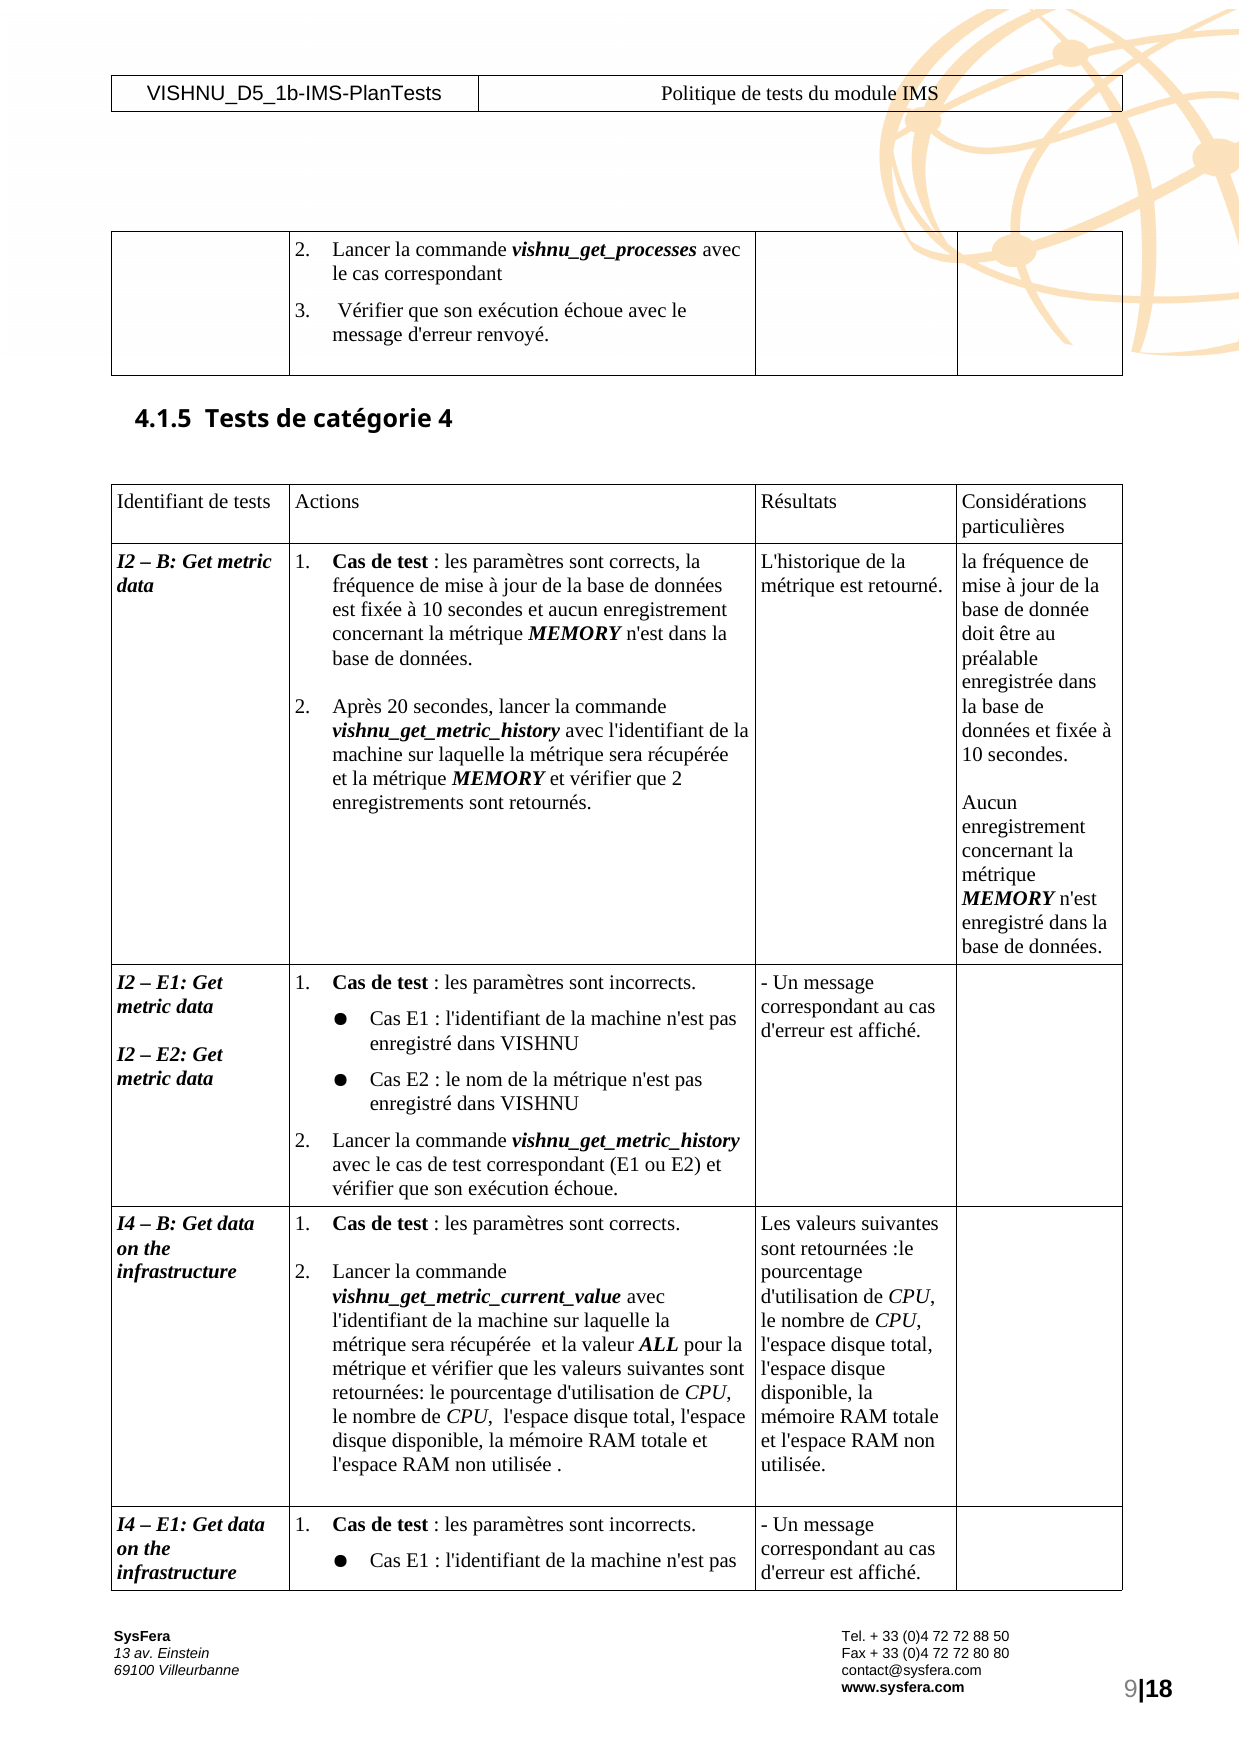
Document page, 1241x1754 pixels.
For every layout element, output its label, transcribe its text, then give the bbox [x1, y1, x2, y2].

table_cell [958, 357, 1122, 375]
picture [290, 232, 755, 356]
picture [756, 232, 957, 356]
table_cell [957, 1207, 1122, 1506]
table_cell Cas de test : les paramètres sont corrects. Lancer la commande vishnu_get_metric_current_value avec l'identifiant de la machine sur laquelle la métrique sera récupérée et la valeur ALL pour la métrique et vérifier que les valeurs suivantes sont retournées: le pourcentage d'utilisation de CPU, le nombre de CPU, l'espace disque total, l'espace disque disponible, la mémoire RAM totale et l'espace RAM non utilisée . [290, 1207, 755, 1506]
table_cell I4 – B: Get data on the infrastructure [112, 1207, 289, 1506]
table_cell Cas de test : les paramètres sont incorrects. Cas E1 : l'identifiant de la machine n'est pas enregistré dans VISHNU Cas E2 : le nom de la métrique n'est pas enregistré dans VISHNU Lancer la commande vishnu_get_metric_history avec le cas de test correspondant (E1 ou E2) et vérifier que son exécution échoue. [290, 965, 755, 1206]
table_cell Cas de test : paramètres incorrects Cas E1 : l'identifiant de la machine est incorrect Cas E2 : l'utilisateur n'est pas un administrateur Lancer la commande vishnu_get_processes avec le cas correspondant Vérifier que son exécution échoue avec le message d'erreur renvoyé. [290, 357, 755, 375]
table_cell I2 – B: Get metric data [112, 544, 289, 964]
table_cell [957, 965, 1122, 1206]
table_cell Cas de test : les paramètres sont incorrects. Cas E1 : l'identifiant de la machine n'est pas enregistré dans VISHNU Cas E2 : le nom de la métrique n'est pas enregistré dans VISHNU Lancer la commande vishnu_get_metric_current_value avec le cas de test correspondant (E1 ou E2) et vérifier que son exécution échoue. [290, 1507, 755, 1589]
table_cell [957, 1507, 1122, 1589]
subtitle Tests de catégorie 4 [134, 401, 1122, 434]
table_cell I4 – E1: Get data on the infrastructure I4 – E2: Get data on the infrastructure [112, 1507, 289, 1589]
table_cell - Un message correspondant au cas d'erreur est affiché. [756, 965, 956, 1206]
table_header Considérations particulières [957, 485, 1122, 543]
picture [112, 232, 289, 356]
table_cell I2 – E1: Get metric data I2 – E2: Get metric data [112, 965, 289, 1206]
table_cell Les valeurs suivantes sont retournées :le pourcentage d'utilisation de CPU, le nombre de CPU, l'espace disque total, l'espace disque disponible, la mémoire RAM totale et l'espace RAM non utilisée. [756, 1207, 956, 1506]
picture [1, 9, 1239, 356]
table_header Résultats [756, 485, 956, 543]
picture [958, 232, 1122, 356]
table_cell - Un message correspondant au cas d'erreur est affiché. [756, 1507, 956, 1589]
table_cell L'historique de la métrique est retourné. [756, 544, 956, 964]
table_cell [112, 357, 289, 375]
table_cell [756, 357, 957, 375]
table_cell Cas de test : les paramètres sont corrects, la fréquence de mise à jour de la base de données est fixée à 10 secondes et aucun enregistrement concernant la métrique MEMORY n'est dans la base de données. Après 20 secondes, lancer la commande vishnu_get_metric_history avec l'identifiant de la machine sur laquelle la métrique sera récupérée et la métrique MEMORY et vérifier que 2 enregistrements sont retournés. [290, 544, 755, 964]
table_cell la fréquence de mise à jour de la base de donnée doit être au préalable enregistrée dans la base de données et fixée à 10 secondes. Aucun enregistrement concernant la métrique MEMORY n'est enregistré dans la base de données. [957, 544, 1122, 964]
table_header Actions [290, 485, 755, 543]
table_header Identifiant de tests [112, 485, 289, 543]
